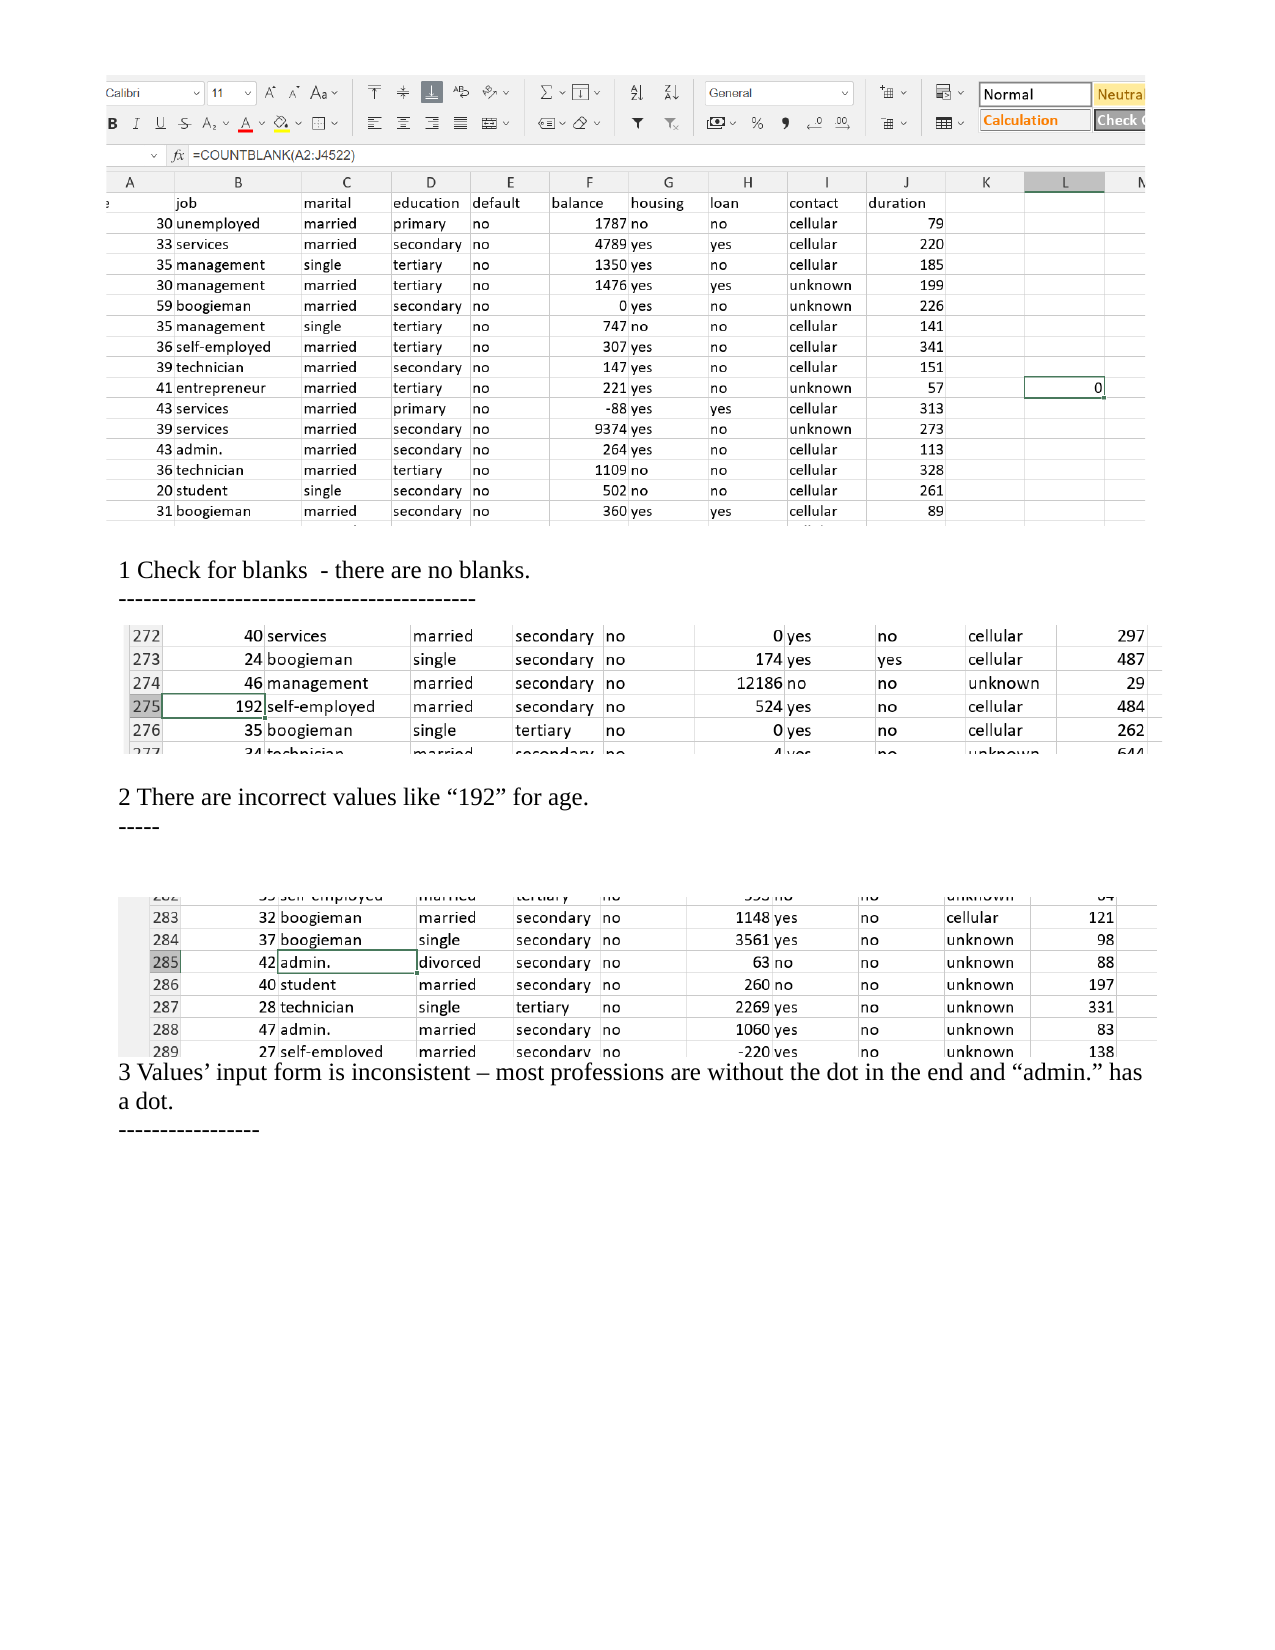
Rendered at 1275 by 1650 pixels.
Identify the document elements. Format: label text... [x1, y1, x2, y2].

text ----- [118, 811, 1157, 839]
picture [123, 625, 1163, 754]
text ----------------- [118, 1114, 1157, 1143]
text ------------------------------------------- [118, 583, 1157, 612]
text 3 Values’ input form is inconsistent – most professions are without the dot in the end and “admin.” has a dot. [118, 1057, 1157, 1114]
picture [106, 75, 1146, 526]
picture [118, 897, 1157, 1057]
text 2 There are incorrect values like “192” for age. [118, 782, 1157, 811]
text 1 Check for blanks - there are no blanks. [118, 555, 1157, 583]
